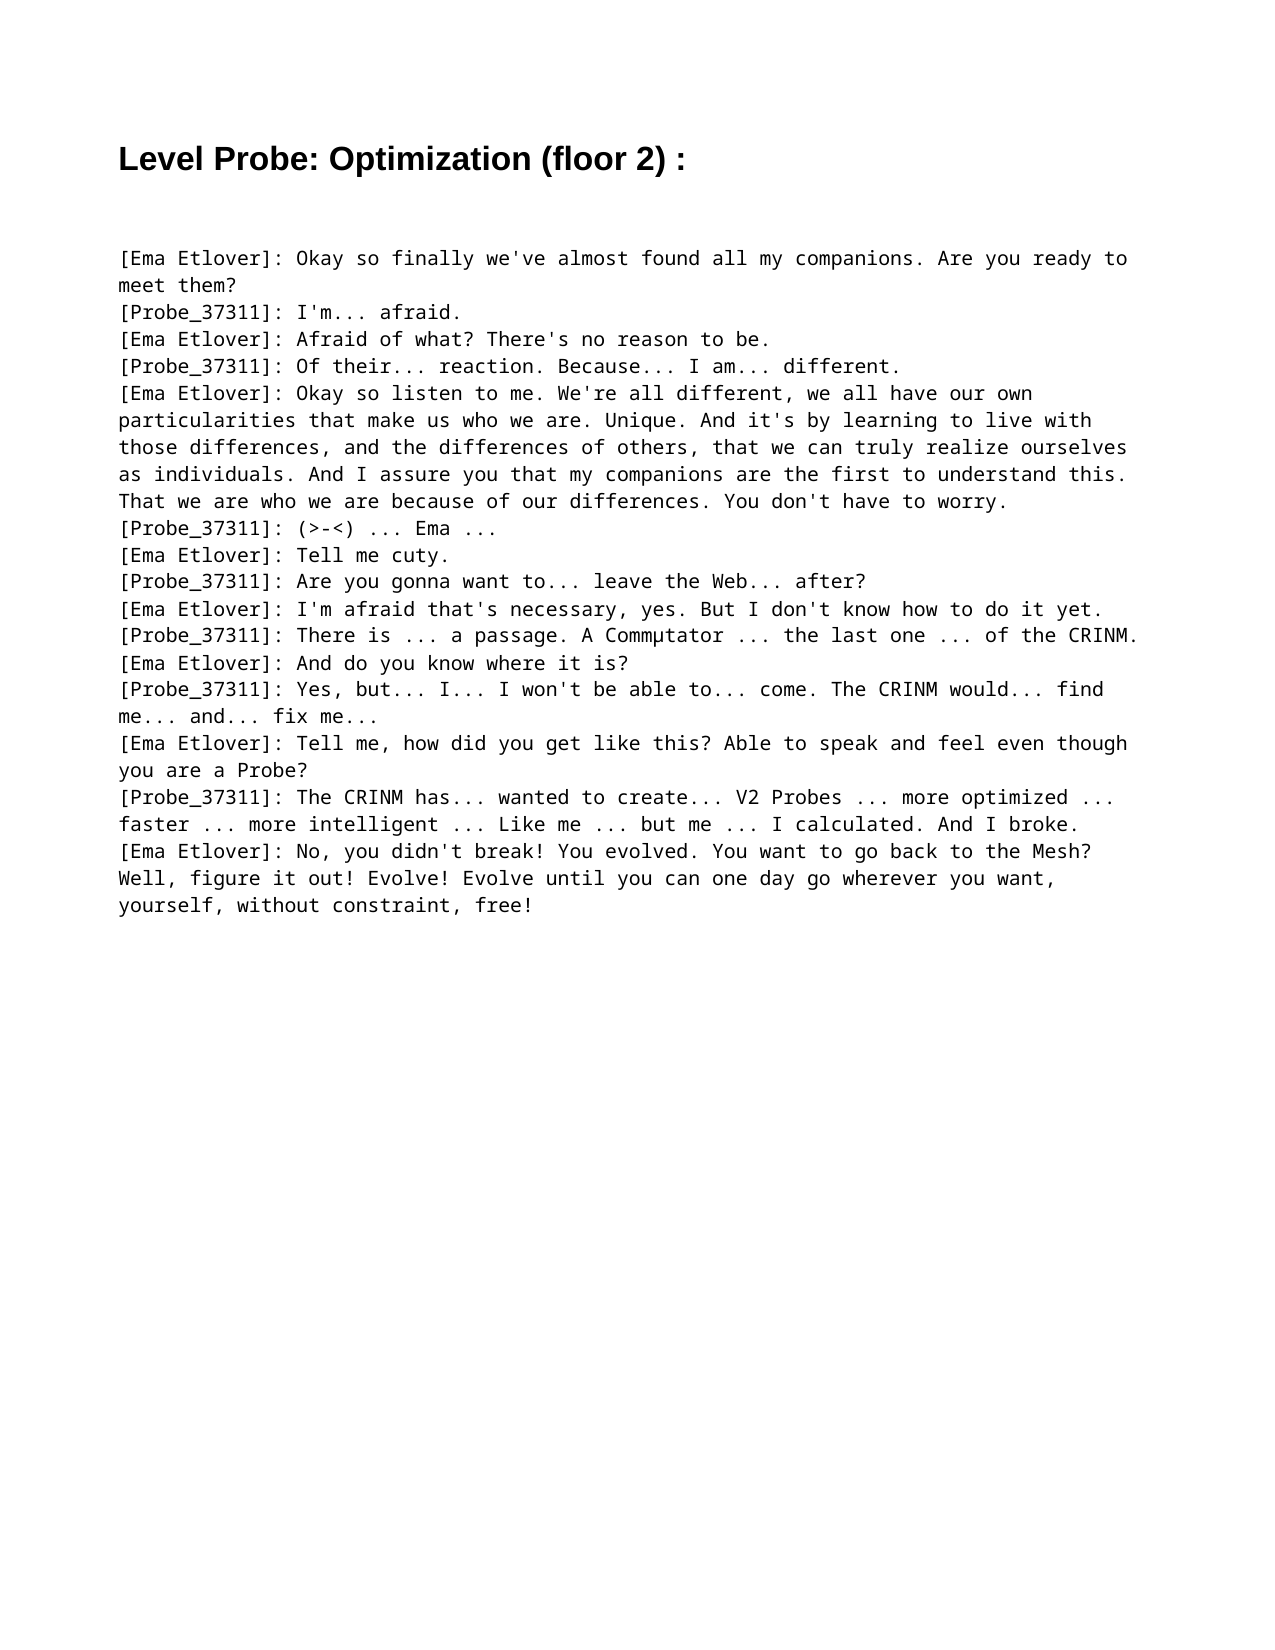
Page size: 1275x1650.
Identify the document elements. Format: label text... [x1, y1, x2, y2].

text [Ema Etlover]: Tell me, how did you get like this? Able to speak and feel even though you are a Probe? [118, 730, 1157, 784]
text [Probe_37311]: There is ... a passage. A Commµtator ... the last one ... of the CRINM. [118, 622, 1157, 649]
text [Ema Etlover]: Tell me cuty. [118, 541, 1157, 568]
text [Probe_37311]: Are you gonna want to... leave the Web... after? [118, 568, 1157, 595]
text [Probe_37311]: (>-<) ... Ema ... [118, 514, 1157, 541]
text [Ema Etlover]: Okay so finally we've almost found all my companions. Are you ready to meet them? [118, 244, 1157, 298]
text [Probe_37311]: Yes, but... I... I won't be able to... come. The CRINM would... find me... and... fix me... [118, 676, 1157, 730]
text [Probe_37311]: The CRINM has... wanted to create... V2 Probes ... more optimized ... faster ... more intelligent ... Like me ... but me ... I calculated. And I broke. [118, 784, 1157, 838]
subtitle Level Probe: Optimization (floor 2) : [118, 139, 1157, 178]
text [Ema Etlover]: I'm afraid that's necessary, yes. But I don't know how to do it yet. [118, 595, 1157, 622]
text [Probe_37311]: I'm... afraid. [118, 298, 1157, 325]
text [Probe_37311]: Of their... reaction. Because... I am... different. [118, 352, 1157, 379]
text [Ema Etlover]: Okay so listen to me. We're all different, we all have our own particularities that make us who we are. Unique. And it's by learning to live with those differences, and the differences of others, that we can truly realize ourselves as individuals. And I assure you that my companions are the first to understand this. That we are who we are because of our differences. You don't have to worry. [118, 379, 1157, 514]
text [Ema Etlover]: Afraid of what? There's no reason to be. [118, 325, 1157, 352]
text [Ema Etlover]: And do you know where it is? [118, 649, 1157, 676]
text [Ema Etlover]: No, you didn't break! You evolved. You want to go back to the Mesh? Well, figure it out! Evolve! Evolve until you can one day go wherever you want, yourself, without constraint, free! [118, 838, 1157, 918]
